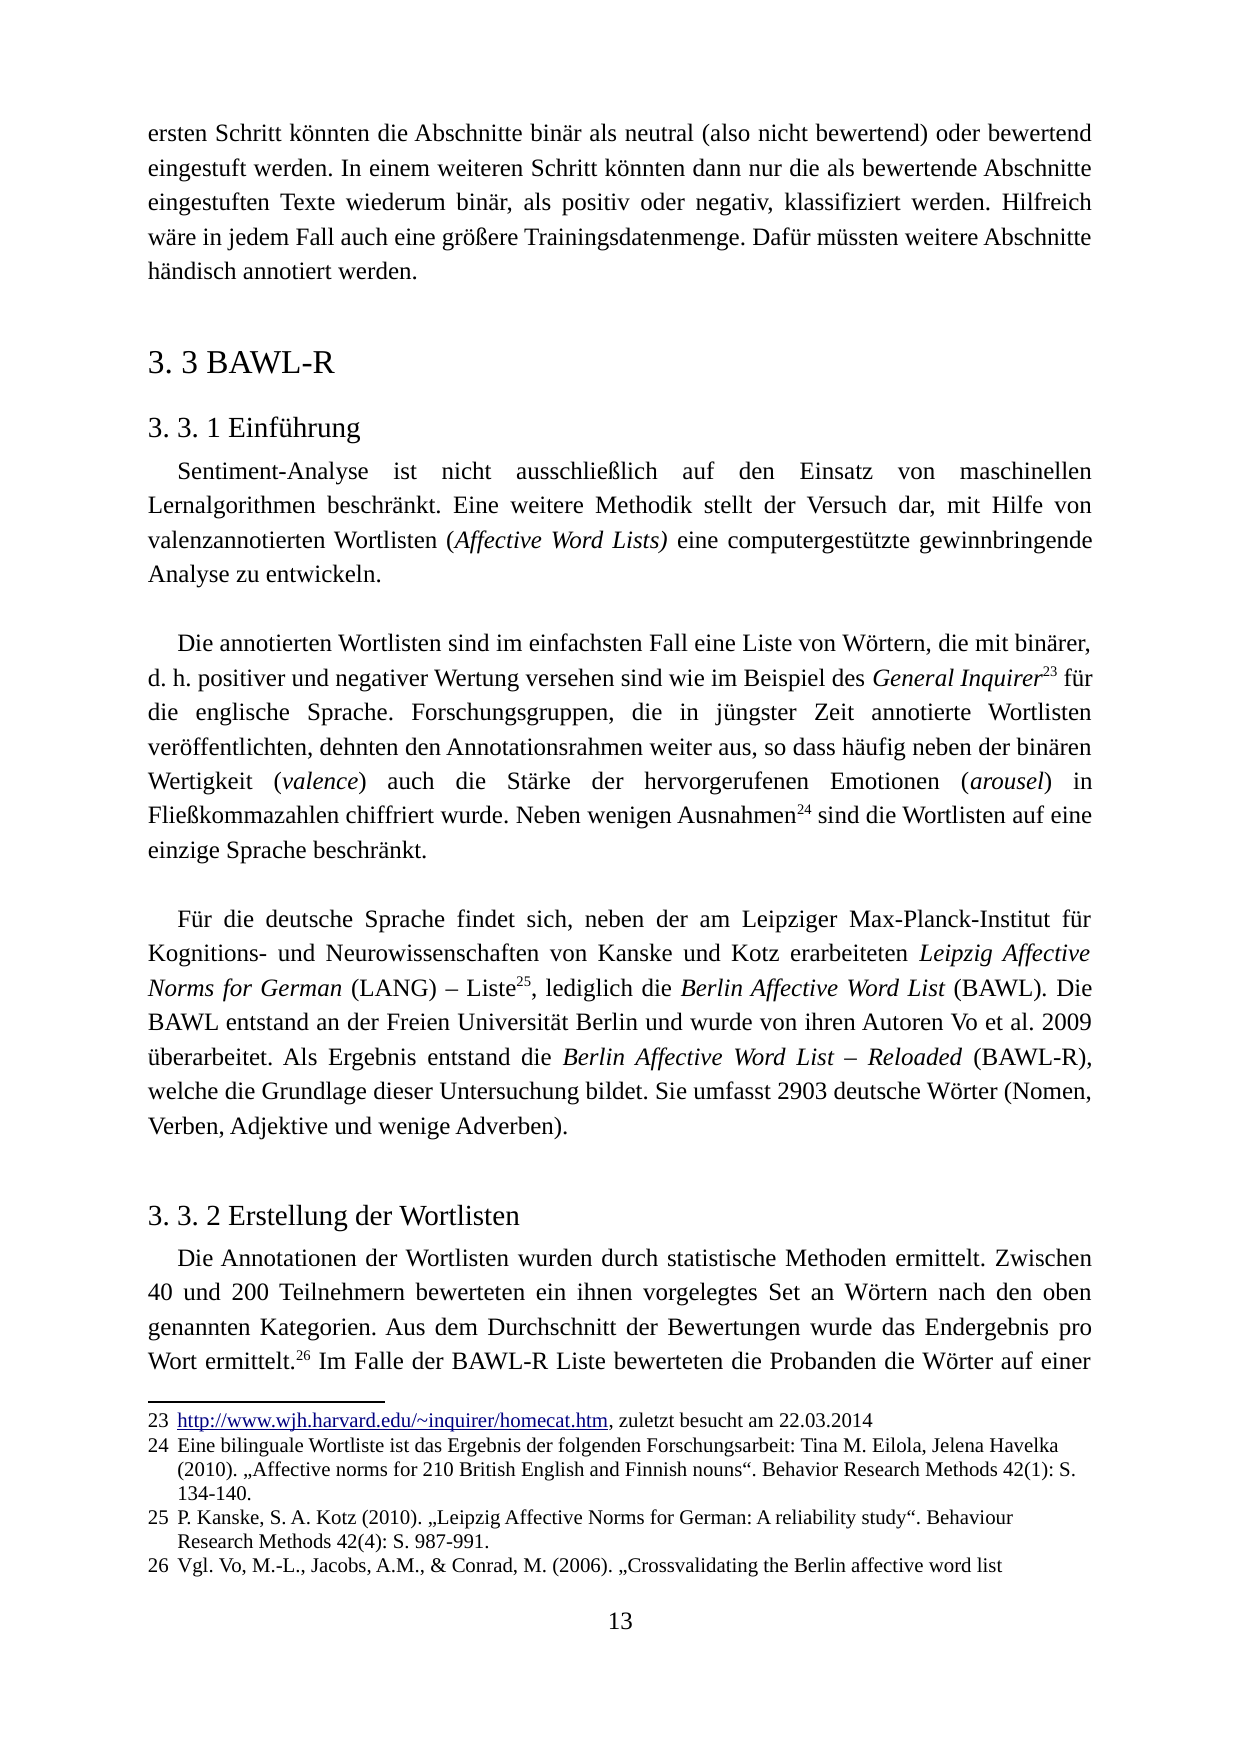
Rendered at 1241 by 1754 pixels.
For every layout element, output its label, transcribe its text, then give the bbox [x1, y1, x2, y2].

text Für die deutsche Sprache findet sich, neben der am Leipziger Max-Planck-Institut für Kognitions- und Neurowissenschaften von Kanske und Kotz erarbeiteten Leipzig Affective Norms for German (LANG) – Liste, lediglich die Berlin Affective Word List (BAWL). Die BAWL entstand an der Freien Universität Berlin und wurde von ihren Autoren Vo et al. 2009 überarbeitet. Als Ergebnis entstand die Berlin Affective Word List – Reloaded (BAWL-R), welche die Grundlage dieser Untersuchung bildet. Sie umfasst 2903 deutsche Wörter (Nomen, Verben, Adjektive und wenige Adverben). [148, 904, 1093, 1140]
text 3. 3. 1 Einführung [148, 411, 1093, 444]
text http://www.wjh.harvard.edu/~inquirer/homecat.htm, zuletzt besucht am 22.03.2014 [148, 1408, 1093, 1432]
text 3. 3. 2 Erstellung der Wortlisten [148, 1198, 1093, 1231]
text ersten Schritt könnten die Abschnitte binär als neutral (also nicht bewertend) oder bewertend eingestuft werden. In einem weiteren Schritt könnten dann nur die als bewertende Abschnitte eingestuften Texte wiederum binär, als positiv oder negativ, klassifiziert werden. Hilfreich wäre in jedem Fall auch eine größere Trainingsdatenmenge. Dafür müssten weitere Abschnitte händisch annotiert werden. [148, 118, 1093, 285]
text Die annotierten Wortlisten sind im einfachsten Fall eine Liste von Wörtern, die mit binärer, d. h. positiver und negativer Wertung versehen sind wie im Beispiel des General Inquirer für die englische Sprache. Forschungsgruppen, die in jüngster Zeit annotierte Wortlisten veröffentlichten, dehnten den Annotationsrahmen weiter aus, so dass häufig neben der binären Wertigkeit (valence) auch die Stärke der hervorgerufenen Emotionen (arousel) in Fließkommazahlen chiffriert wurde. Neben wenigen Ausnahmen sind die Wortlisten auf eine einzige Sprache beschränkt. [148, 628, 1093, 864]
text Vgl. Vo, M.-L., Jacobs, A.M., & Conrad, M. (2006). „Crossvalidating the Berlin affective word list [148, 1553, 1093, 1577]
text P. Kanske, S. A. Kotz (2010). „Leipzig Affective Norms for German: A reliability study“. Behaviour Research Methods 42(4): S. 987-991. [148, 1505, 1093, 1553]
text Die Annotationen der Wortlisten wurden durch statistische Methoden ermittelt. Zwischen 40 und 200 Teilnehmern bewerteten ein ihnen vorgelegtes Set an Wörtern nach den oben genannten Kategorien. Aus dem Durchschnitt der Bewertungen wurde das Endergebnis pro Wort ermittelt. Im Falle der BAWL-R Liste bewerteten die Probanden die Wörter auf einer [148, 1243, 1093, 1375]
text Sentiment-Analyse ist nicht ausschließlich auf den Einsatz von maschinellen Lernalgorithmen beschränkt. Eine weitere Methodik stellt der Versuch dar, mit Hilfe von valenzannotierten Wortlisten (Affective Word Lists) eine computergestützte gewinnbringende Analyse zu entwickeln. [148, 456, 1093, 588]
text Eine bilinguale Wortliste ist das Ergebnis der folgenden Forschungsarbeit: Tina M. Eilola, Jelena Havelka (2010). „Affective norms for 210 British English and Finnish nouns“. Behavior Research Methods 42(1): S. 134-140. [148, 1432, 1093, 1505]
list 3. 3 BAWL-R [148, 343, 1093, 381]
